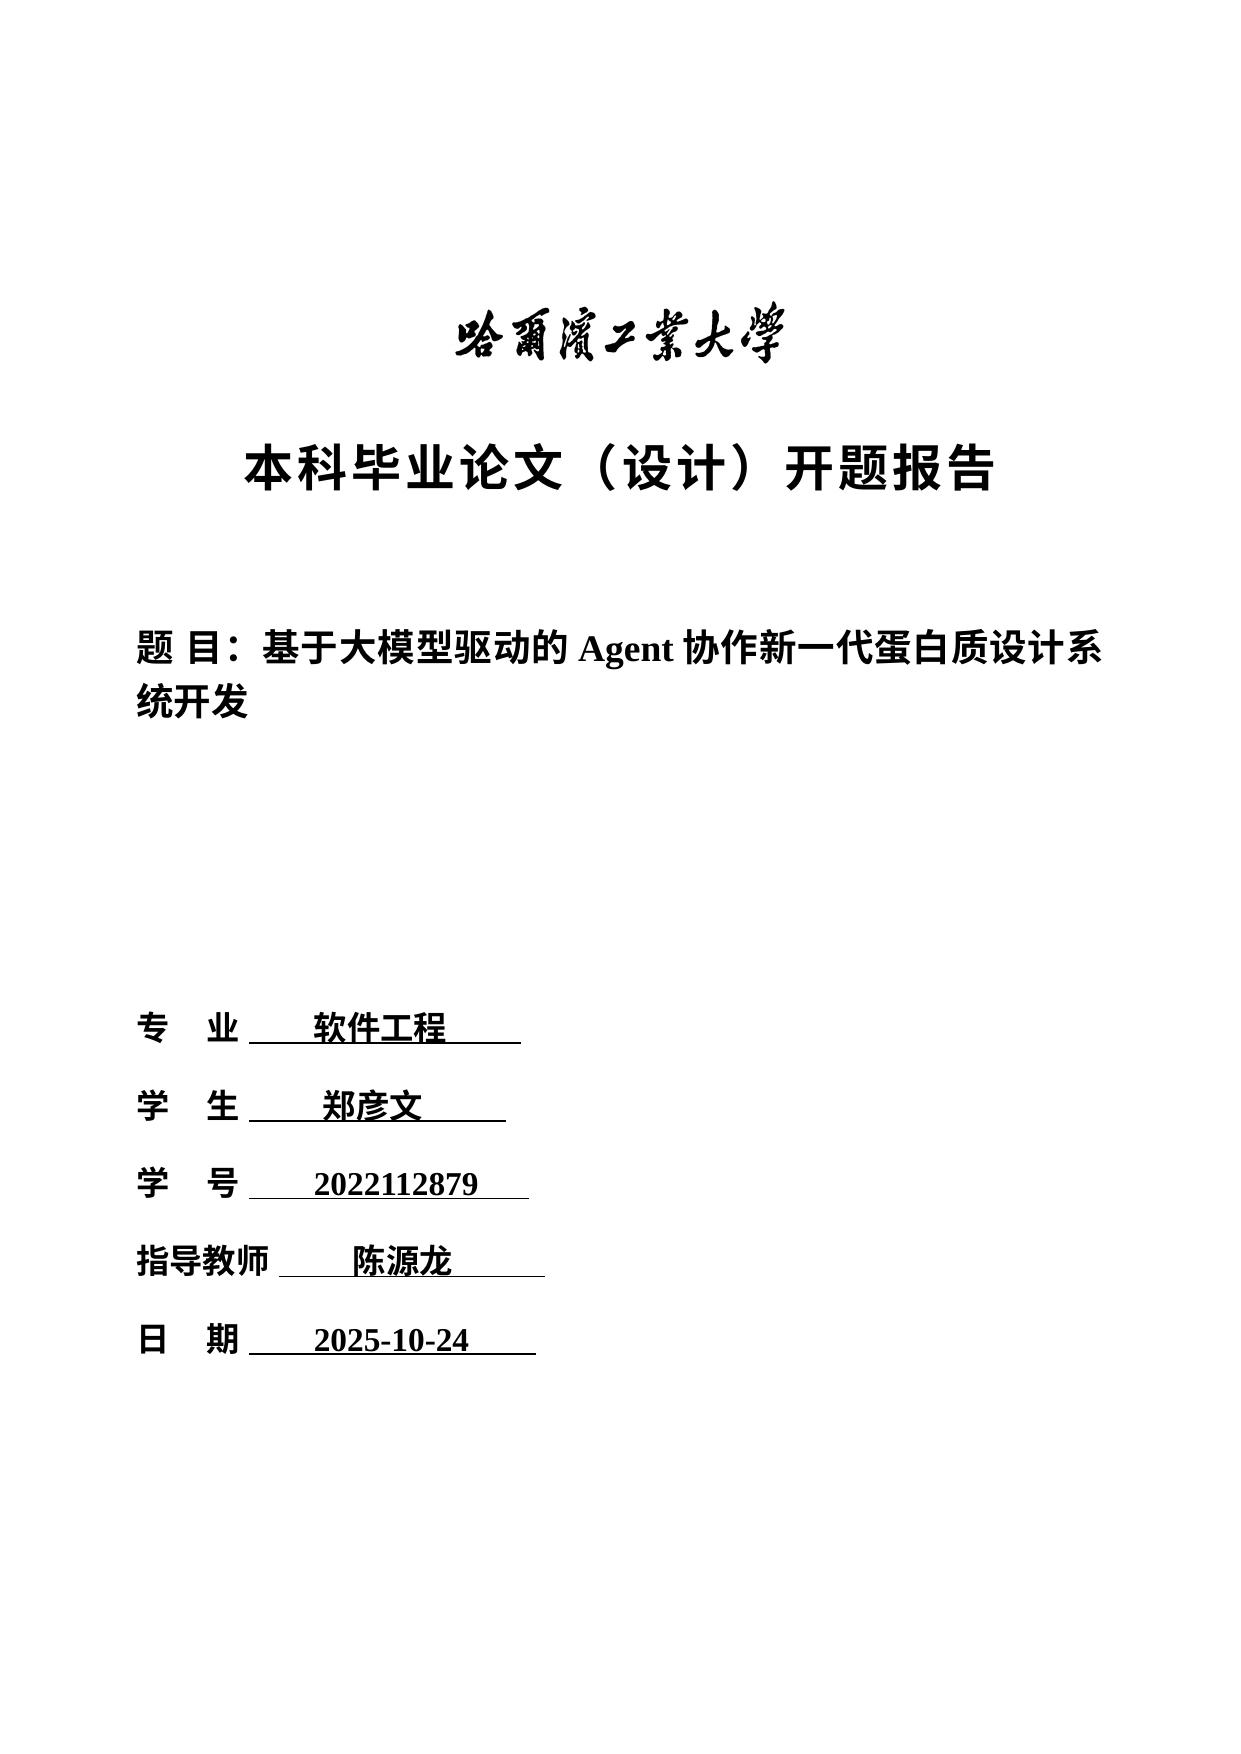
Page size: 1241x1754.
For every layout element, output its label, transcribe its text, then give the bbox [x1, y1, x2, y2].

text 题 目：基于大模型驱动的Agent协作新一代蛋白质设计系统开发 [136, 626, 1104, 723]
text 日 期 2025-10-24 [136, 1320, 1104, 1358]
text 专 业 软件工程 [136, 1009, 1105, 1047]
text 指导教师 陈源龙 [136, 1242, 1104, 1281]
text 本科毕业论文（设计）开题报告 [136, 440, 1104, 497]
picture [445, 300, 795, 367]
text 学 号 2022112879 [136, 1164, 1105, 1203]
text 学 生 郑彦文 [136, 1087, 1104, 1125]
